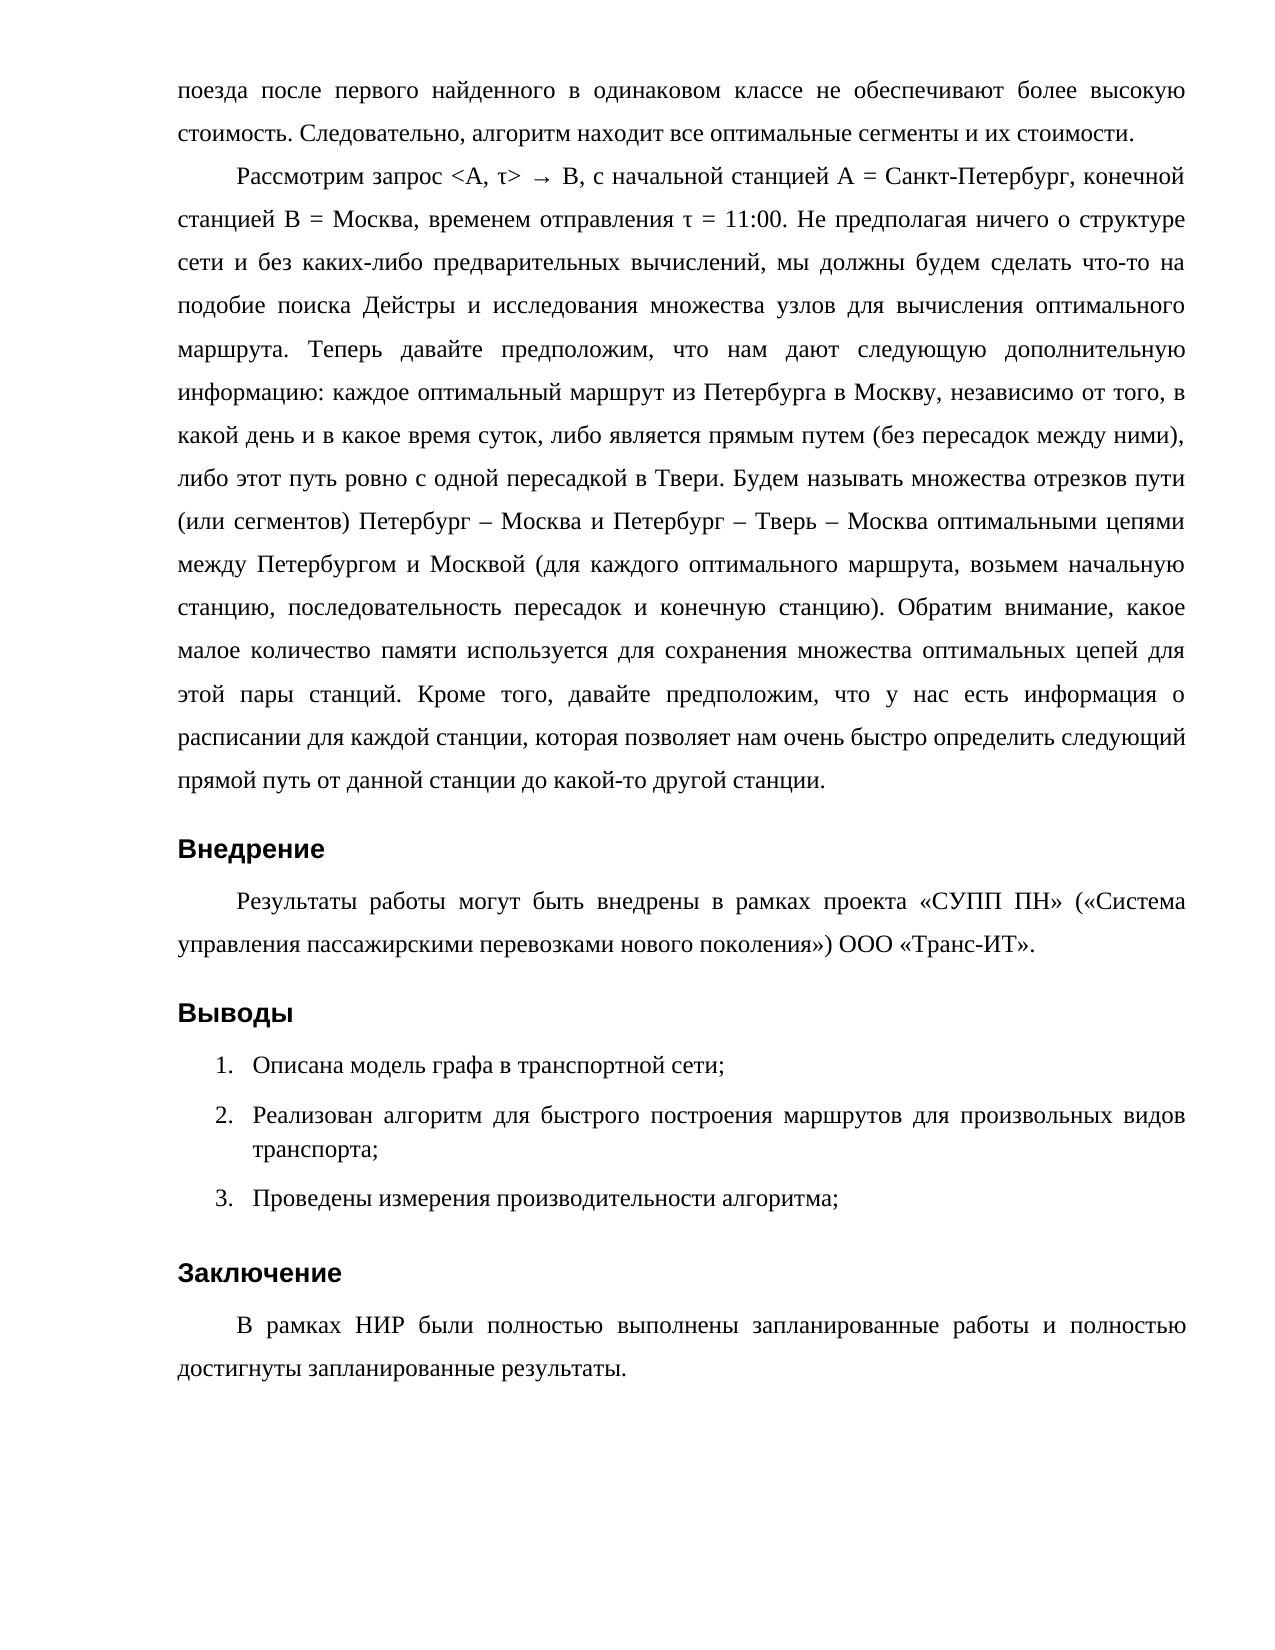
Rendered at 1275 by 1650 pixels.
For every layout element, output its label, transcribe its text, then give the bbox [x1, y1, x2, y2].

subtitle Заключение [177, 1257, 1186, 1288]
subtitle Внедрение [177, 833, 1186, 864]
text В рамках НИР были полностью выполнены запланированные работы и полностью достигнуты запланированные результаты. [177, 1310, 1186, 1382]
text поезда после первого найденного в одинаковом классе не обеспечивают более высокую стоимость. Следовательно, алгоритм находит все оптимальные сегменты и их стоимости. [177, 75, 1186, 147]
text Рассмотрим запрос <A, τ> → B, с начальной станцией A = Санкт-Петербург, конечной станцией B = Москва, временем отправления τ = 11:00. Не предполагая ничего о структуре сети и без каких-либо предварительных вычислений, мы должны будем сделать что-то на подобие поиска Дейстры и исследования множества узлов для вычисления оптимального маршрута. Теперь давайте предположим, что нам дают следующую дополнительную информацию: каждое оптимальный маршрут из Петербурга в Москву, независимо от того, в какой день и в какое время суток, либо является прямым путем (без пересадок между ними), либо этот путь ровно с одной пересадкой в Твери. Будем называть множества отрезков пути (или сегментов) Петербург – Москва и Петербург – Тверь – Москва оптимальными цепями между Петербургом и Москвой (для каждого оптимального маршрута, возьмем начальную станцию, последовательность пересадок и конечную станцию). Обратим внимание, какое малое количество памяти используется для сохранения множества оптимальных цепей для этой пары станций. Кроме того, давайте предположим, что у нас есть информация о расписании для каждой станции, которая позволяет нам очень быстро определить следующий прямой путь от данной станции до какой-то другой станции. [177, 161, 1186, 794]
list Реализован алгоритм для быстрого построения маршрутов для произвольных видов транспорта; [215, 1100, 1186, 1163]
text Результаты работы могут быть внедрены в рамках проекта «СУПП ПН» («Система управления пассажирскими перевозками нового поколения») ООО «Транс-ИТ». [177, 886, 1186, 958]
list Проведены измерения производительности алгоритма; [215, 1183, 1186, 1212]
subtitle Выводы [177, 997, 1186, 1029]
list Описана модель графа в транспортной сети; [215, 1051, 1186, 1079]
